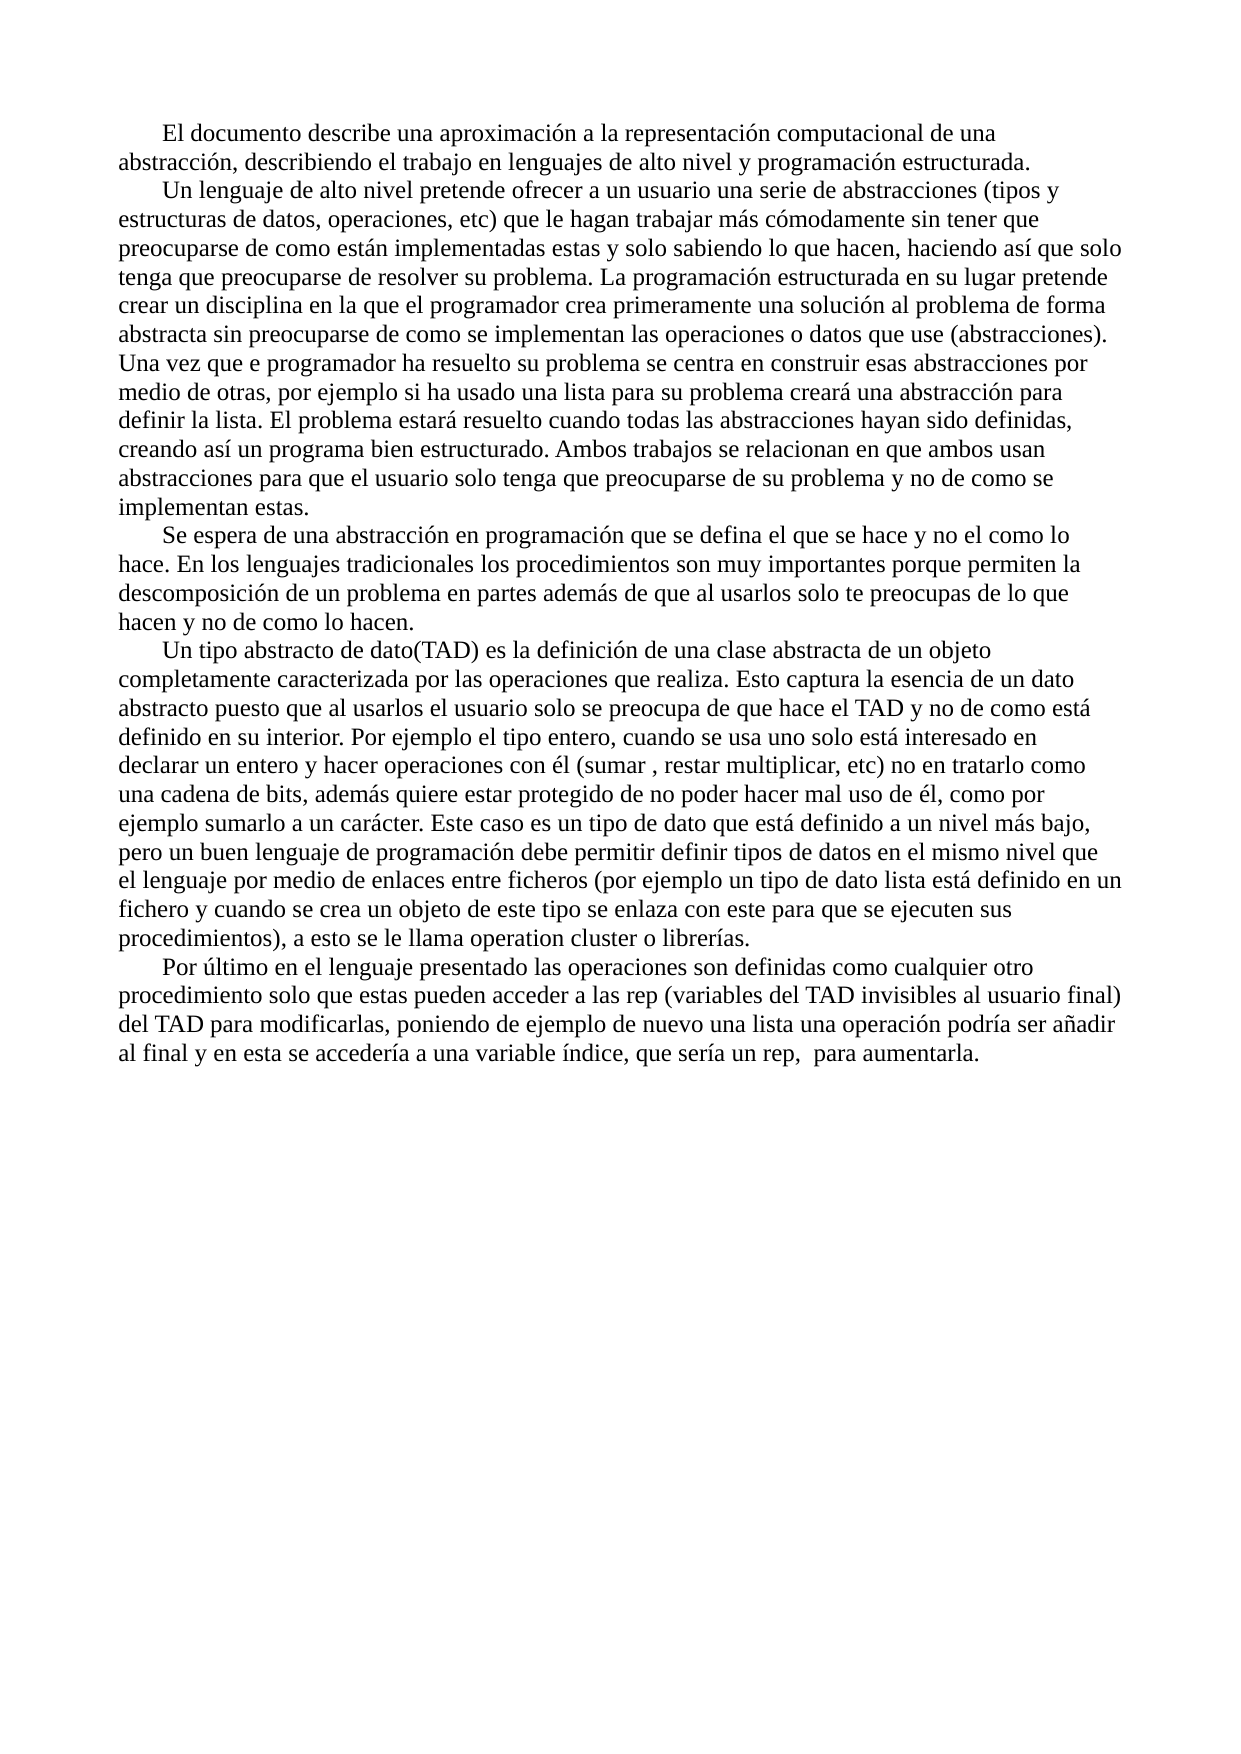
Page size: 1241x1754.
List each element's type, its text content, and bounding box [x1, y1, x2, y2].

text Un tipo abstracto de dato(TAD) es la definición de una clase abstracta de un objeto completamente caracterizada por las operaciones que realiza. Esto captura la esencia de un dato abstracto puesto que al usarlos el usuario solo se preocupa de que hace el TAD y no de como está definido en su interior. Por ejemplo el tipo entero, cuando se usa uno solo está interesado en declarar un entero y hacer operaciones con él (sumar , restar multiplicar, etc) no en tratarlo como una cadena de bits, además quiere estar protegido de no poder hacer mal uso de él, como por ejemplo sumarlo a un carácter. Este caso es un tipo de dato que está definido a un nivel más bajo, pero un buen lenguaje de programación debe permitir definir tipos de datos en el mismo nivel que el lenguaje por medio de enlaces entre ficheros (por ejemplo un tipo de dato lista está definido en un fichero y cuando se crea un objeto de este tipo se enlaza con este para que se ejecuten sus procedimientos), a esto se le llama operation cluster o librerías. [118, 636, 1122, 952]
text El documento describe una aproximación a la representación computacional de una abstracción, describiendo el trabajo en lenguajes de alto nivel y programación estructurada. [118, 118, 1122, 176]
text Un lenguaje de alto nivel pretende ofrecer a un usuario una serie de abstracciones (tipos y estructuras de datos, operaciones, etc) que le hagan trabajar más cómodamente sin tener que preocuparse de como están implementadas estas y solo sabiendo lo que hacen, haciendo así que solo tenga que preocuparse de resolver su problema. La programación estructurada en su lugar pretende crear un disciplina en la que el programador crea primeramente una solución al problema de forma abstracta sin preocuparse de como se implementan las operaciones o datos que use (abstracciones). Una vez que e programador ha resuelto su problema se centra en construir esas abstracciones por medio de otras, por ejemplo si ha usado una lista para su problema creará una abstracción para definir la lista. El problema estará resuelto cuando todas las abstracciones hayan sido definidas, creando así un programa bien estructurado. Ambos trabajos se relacionan en que ambos usan abstracciones para que el usuario solo tenga que preocuparse de su problema y no de como se implementan estas. [118, 176, 1122, 521]
text Se espera de una abstracción en programación que se defina el que se hace y no el como lo hace. En los lenguajes tradicionales los procedimientos son muy importantes porque permiten la descomposición de un problema en partes además de que al usarlos solo te preocupas de lo que hacen y no de como lo hacen. [118, 521, 1122, 636]
text Por último en el lenguaje presentado las operaciones son definidas como cualquier otro procedimiento solo que estas pueden acceder a las rep (variables del TAD invisibles al usuario final) del TAD para modificarlas, poniendo de ejemplo de nuevo una lista una operación podría ser añadir al final y en esta se accedería a una variable índice, que sería un rep, para aumentarla. [118, 952, 1122, 1067]
